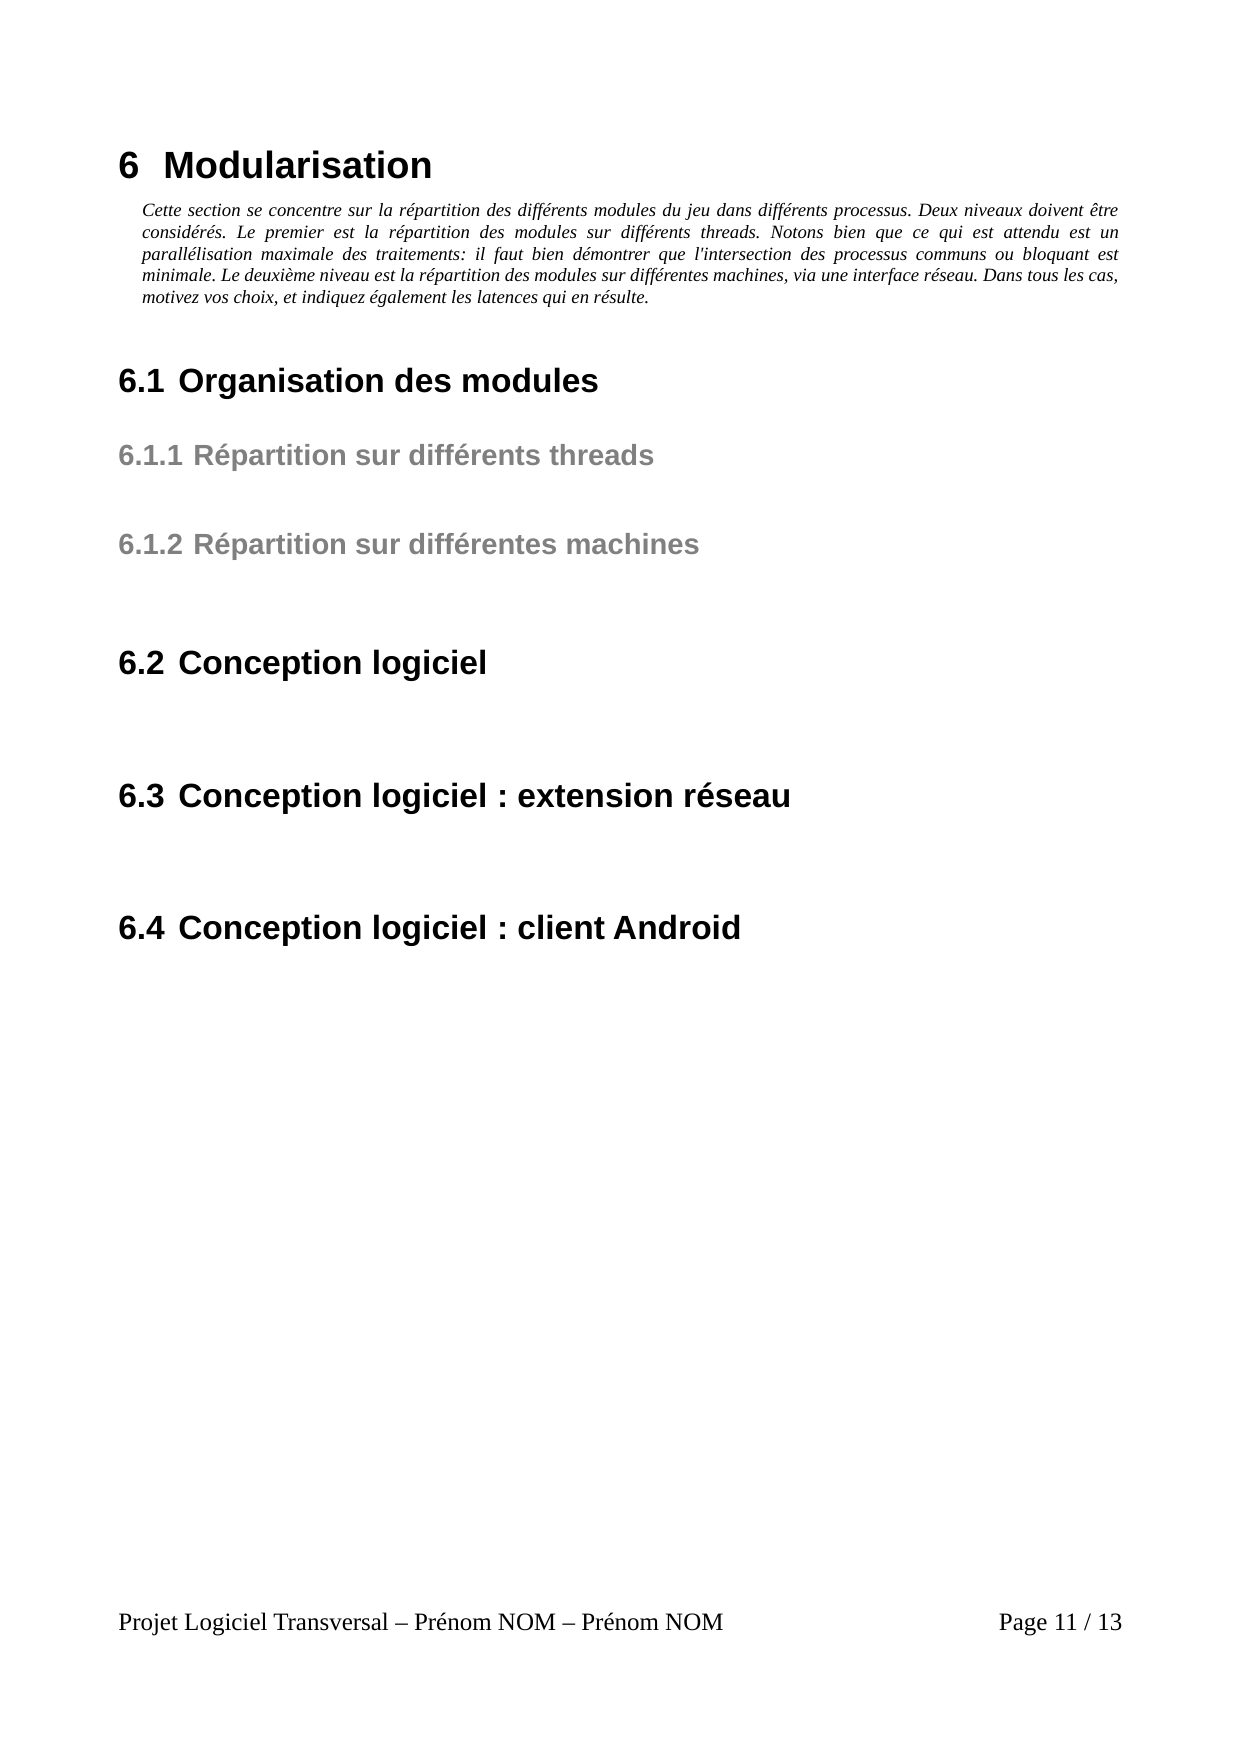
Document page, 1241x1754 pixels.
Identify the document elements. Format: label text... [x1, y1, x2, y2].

subtitle Répartition sur différents threads [118, 438, 1122, 471]
subtitle Conception logiciel [118, 643, 1122, 682]
subtitle Organisation des modules [118, 361, 1122, 399]
subtitle Répartition sur différentes machines [118, 527, 1122, 561]
text Cette section se concentre sur la répartition des différents modules du jeu dans différents processus. Deux niveaux doivent être considérés. Le premier est la répartition des modules sur différents threads. Notons bien que ce qui est attendu est un parallélisation maximale des traitements: il faut bien démontrer que l'intersection des processus communs ou bloquant est minimale. Le deuxième niveau est la répartition des modules sur différentes machines, via une interface réseau. Dans tous les cas, motivez vos choix, et indiquez également les latences qui en résulte. [142, 199, 1122, 307]
subtitle Conception logiciel : client Android [118, 908, 1122, 947]
subtitle Conception logiciel : extension réseau [118, 776, 1122, 814]
subtitle Modularisation [118, 143, 1122, 187]
